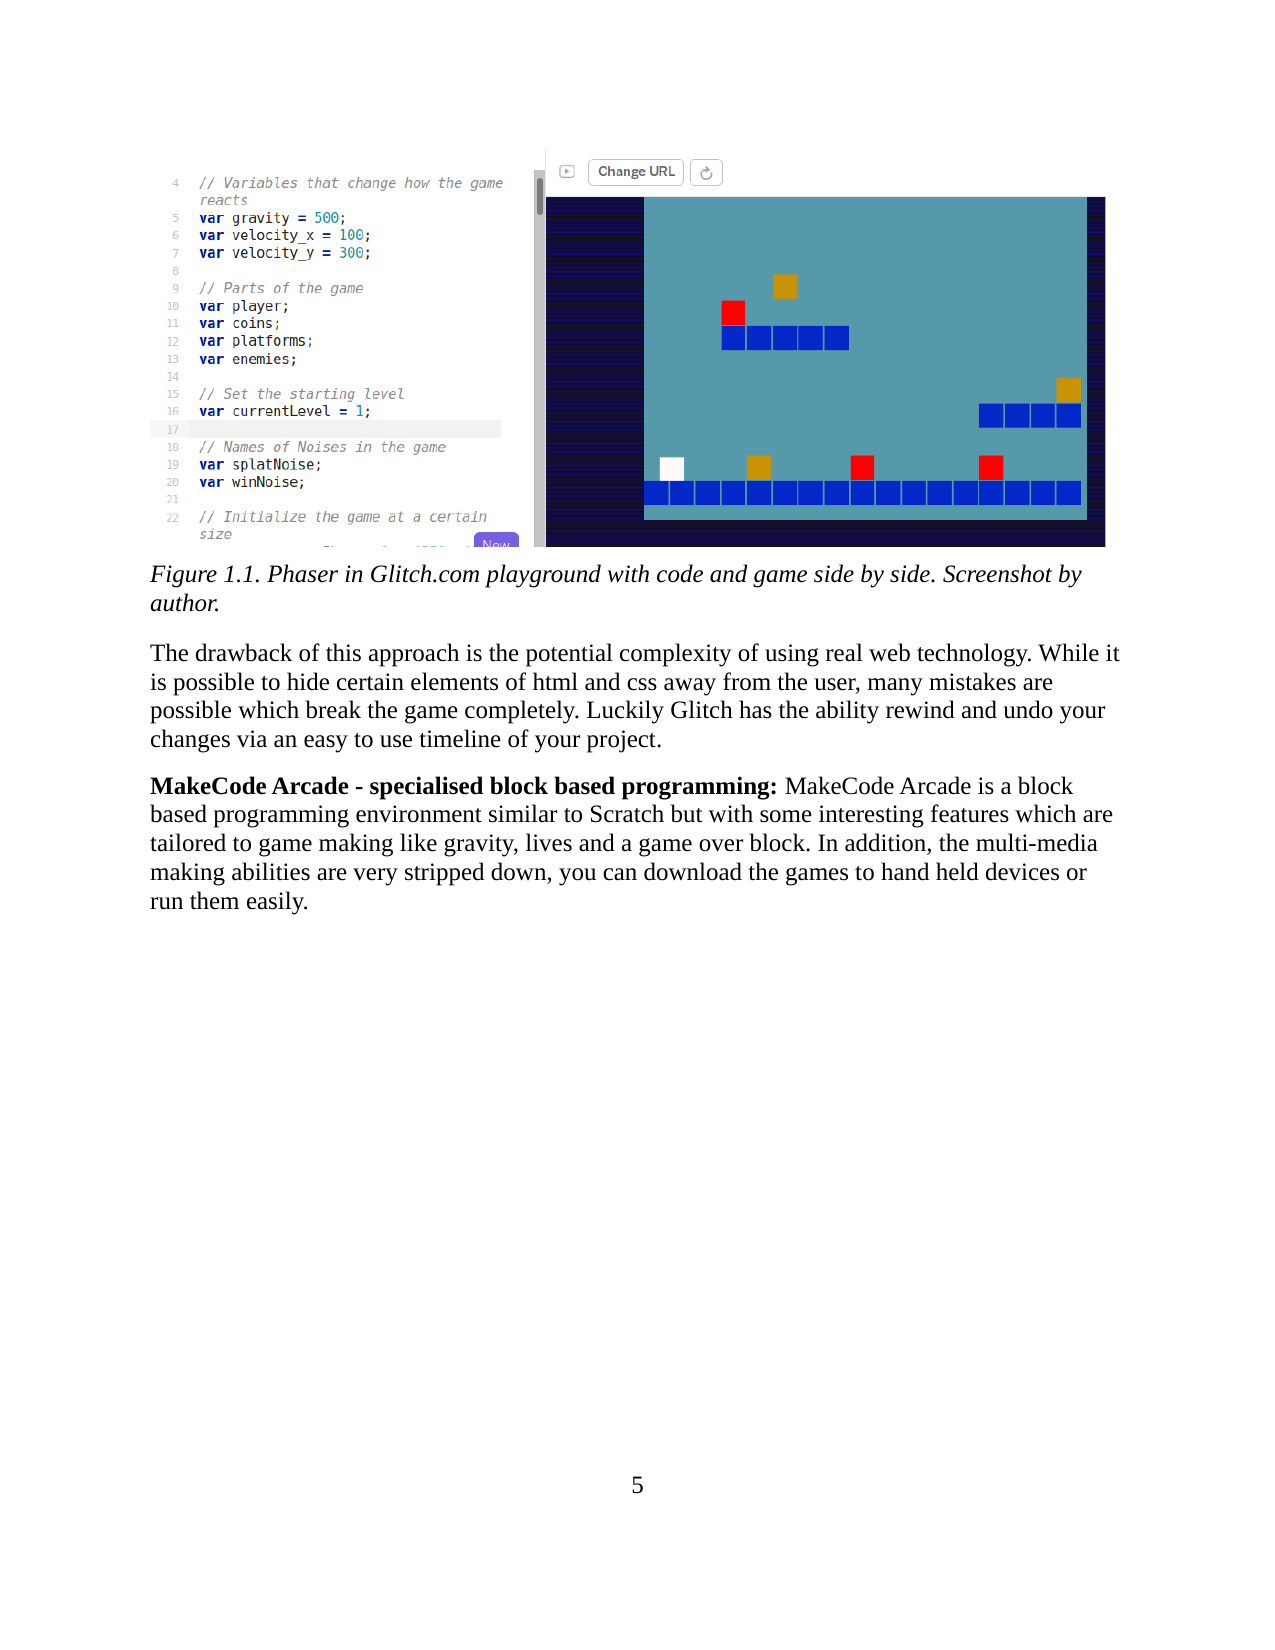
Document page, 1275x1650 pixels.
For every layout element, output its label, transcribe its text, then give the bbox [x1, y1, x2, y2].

picture [150, 150, 1106, 547]
text Figure 1.1. Phaser in Glitch.com playground with code and game side by side. Screenshot by author. [150, 559, 1125, 616]
text MakeCode Arcade - specialised block based programming: MakeCode Arcade is a block based programming environment similar to Scratch but with some interesting features which are tailored to game making like gravity, lives and a game over block. In addition, the multi-media making abilities are very stripped down, you can download the games to hand held devices or run them easily. [150, 771, 1125, 914]
text The drawback of this approach is the potential complexity of using real web technology. While it is possible to hide certain elements of html and css away from the user, many mistakes are possible which break the game completely. Luckily Glitch has the ability rewind and undo your changes via an easy to use timeline of your project. [150, 638, 1125, 753]
